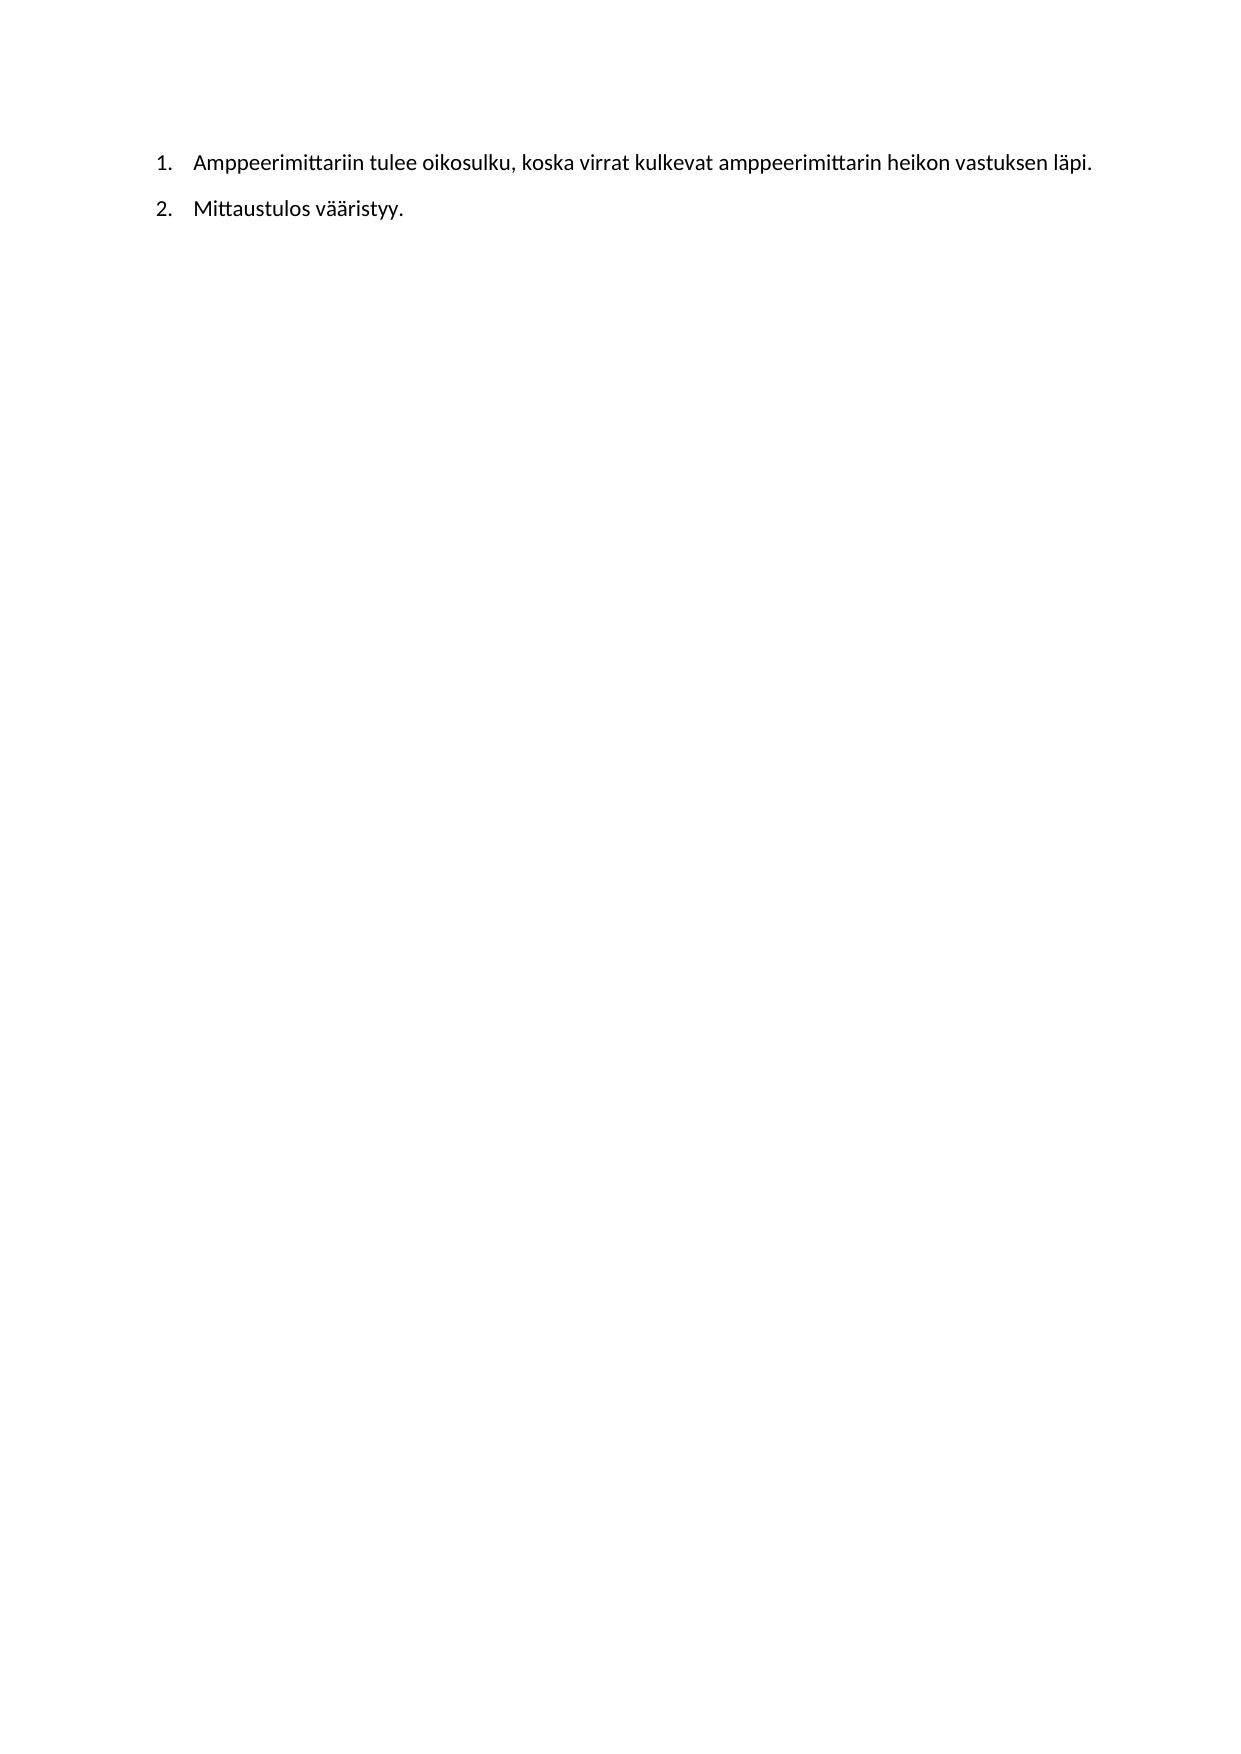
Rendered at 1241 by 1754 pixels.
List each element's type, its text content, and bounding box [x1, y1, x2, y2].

list Mittaustulos vääristyy. [156, 194, 1122, 222]
list Amppeerimittariin tulee oikosulku, koska virrat kulkevat amppeerimittarin heikon vastuksen läpi. [156, 148, 1122, 176]
